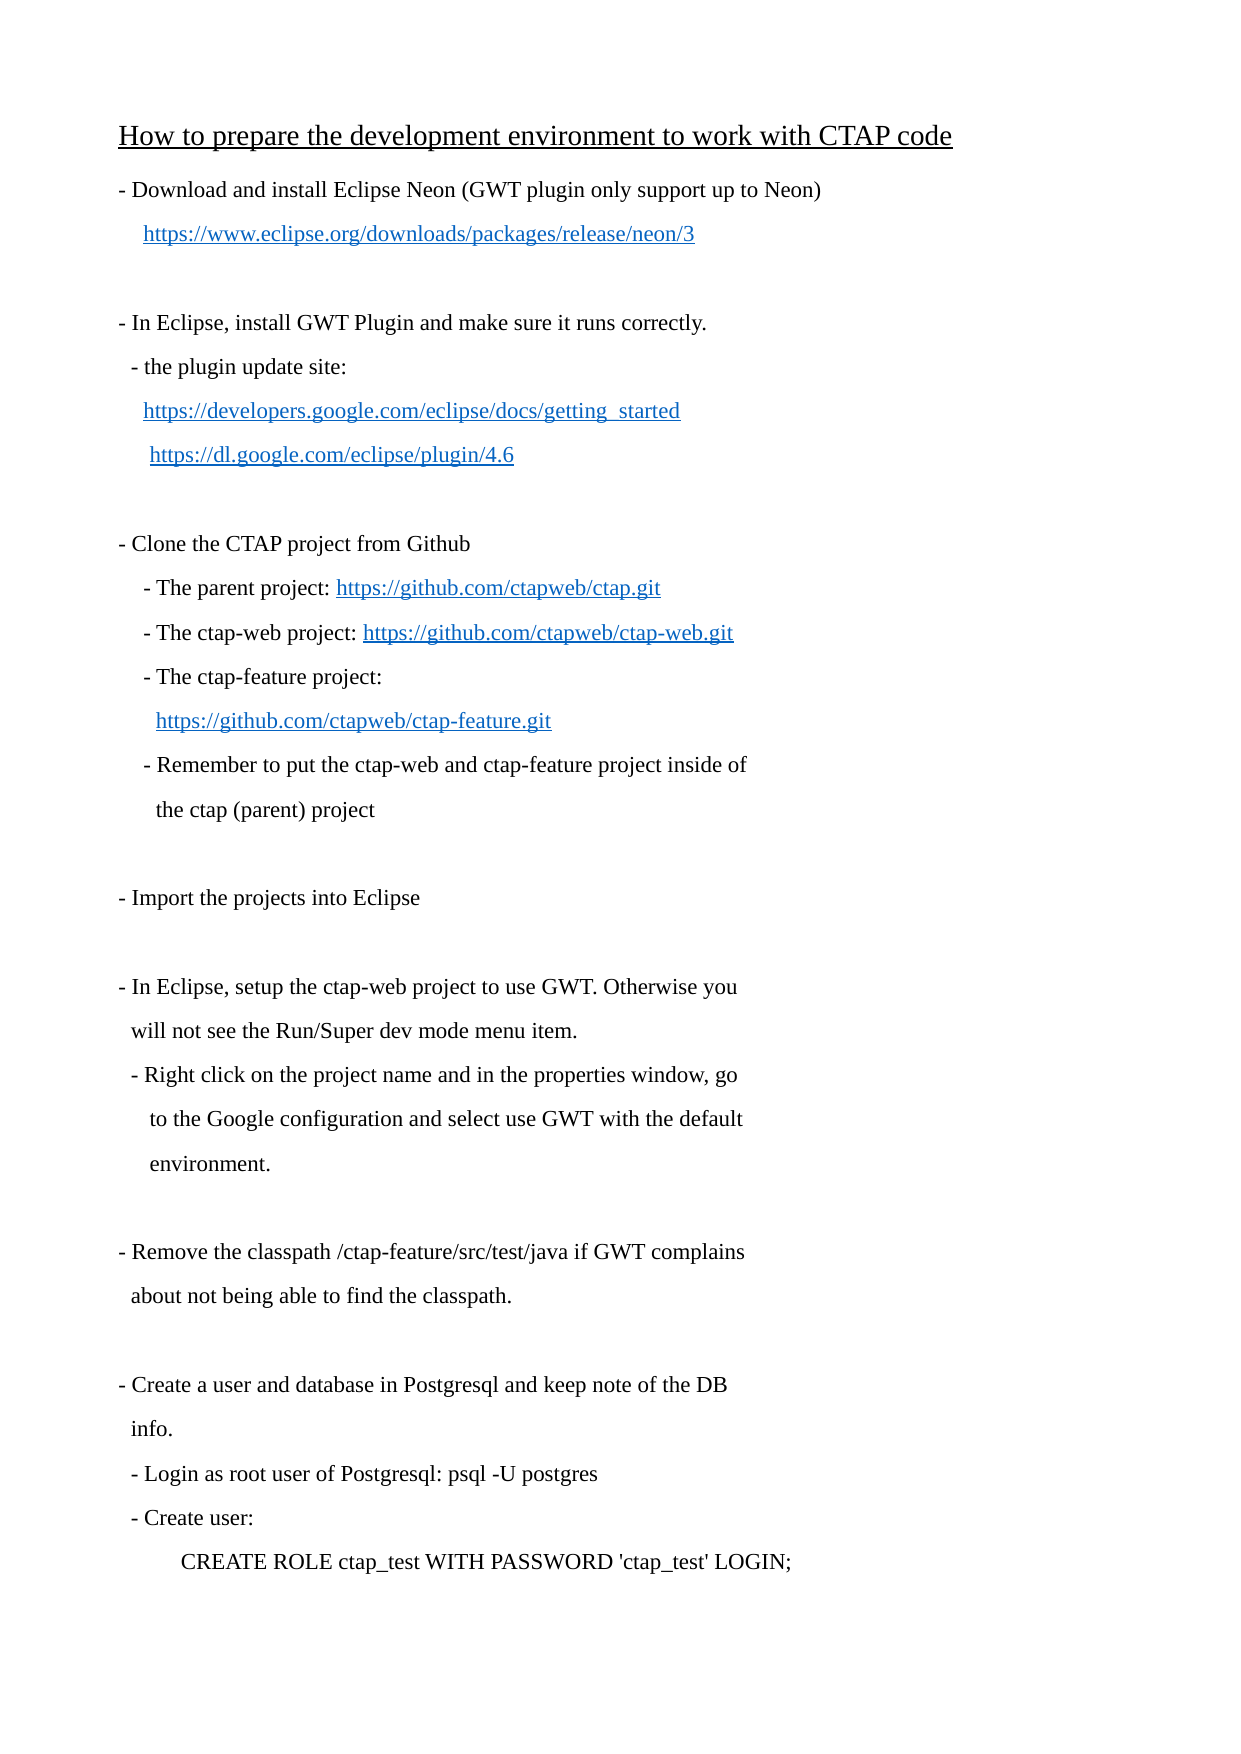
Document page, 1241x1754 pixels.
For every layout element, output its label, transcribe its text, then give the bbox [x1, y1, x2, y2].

text How to prepare the development environment to work with CTAP code [118, 118, 1122, 152]
text environment. [118, 1147, 1122, 1177]
text - Remove the classpath /ctap-feature/src/test/java if GWT complains [118, 1235, 1122, 1265]
text - The ctap-feature project: [118, 660, 1122, 689]
text https://developers.google.com/eclipse/docs/getting_started [118, 394, 1122, 424]
text - Import the projects into Eclipse [118, 881, 1122, 911]
text CREATE ROLE ctap_test WITH PASSWORD 'ctap_test' LOGIN; [118, 1545, 1122, 1575]
text about not being able to find the classpath. [118, 1280, 1122, 1309]
text - In Eclipse, setup the ctap-web project to use GWT. Otherwise you [118, 970, 1122, 999]
text https://github.com/ctapweb/ctap-feature.git [118, 704, 1122, 734]
text - Right click on the project name and in the properties window, go [118, 1058, 1122, 1088]
text - Clone the CTAP project from Github [118, 527, 1122, 557]
text info. [118, 1412, 1122, 1442]
text - Download and install Eclipse Neon (GWT plugin only support up to Neon) [118, 173, 1122, 203]
text https://dl.google.com/eclipse/plugin/4.6 [118, 438, 1122, 468]
text - In Eclipse, install GWT Plugin and make sure it runs correctly. [118, 306, 1122, 335]
text will not see the Run/Super dev mode menu item. [118, 1014, 1122, 1044]
text the ctap (parent) project [118, 793, 1122, 822]
text - the plugin update site: [118, 350, 1122, 380]
text - Login as root user of Postgresql: psql -U postgres [118, 1457, 1122, 1486]
text - The ctap-web project: https://github.com/ctapweb/ctap-web.git [118, 616, 1122, 645]
text - Create user: [118, 1501, 1122, 1531]
text - The parent project: https://github.com/ctapweb/ctap.git [118, 571, 1122, 601]
text to the Google configuration and select use GWT with the default [118, 1103, 1122, 1132]
text - Remember to put the ctap-web and ctap-feature project inside of [118, 748, 1122, 778]
text https://www.eclipse.org/downloads/packages/release/neon/3 [118, 217, 1122, 247]
text - Create a user and database in Postgresql and keep note of the DB [118, 1368, 1122, 1398]
